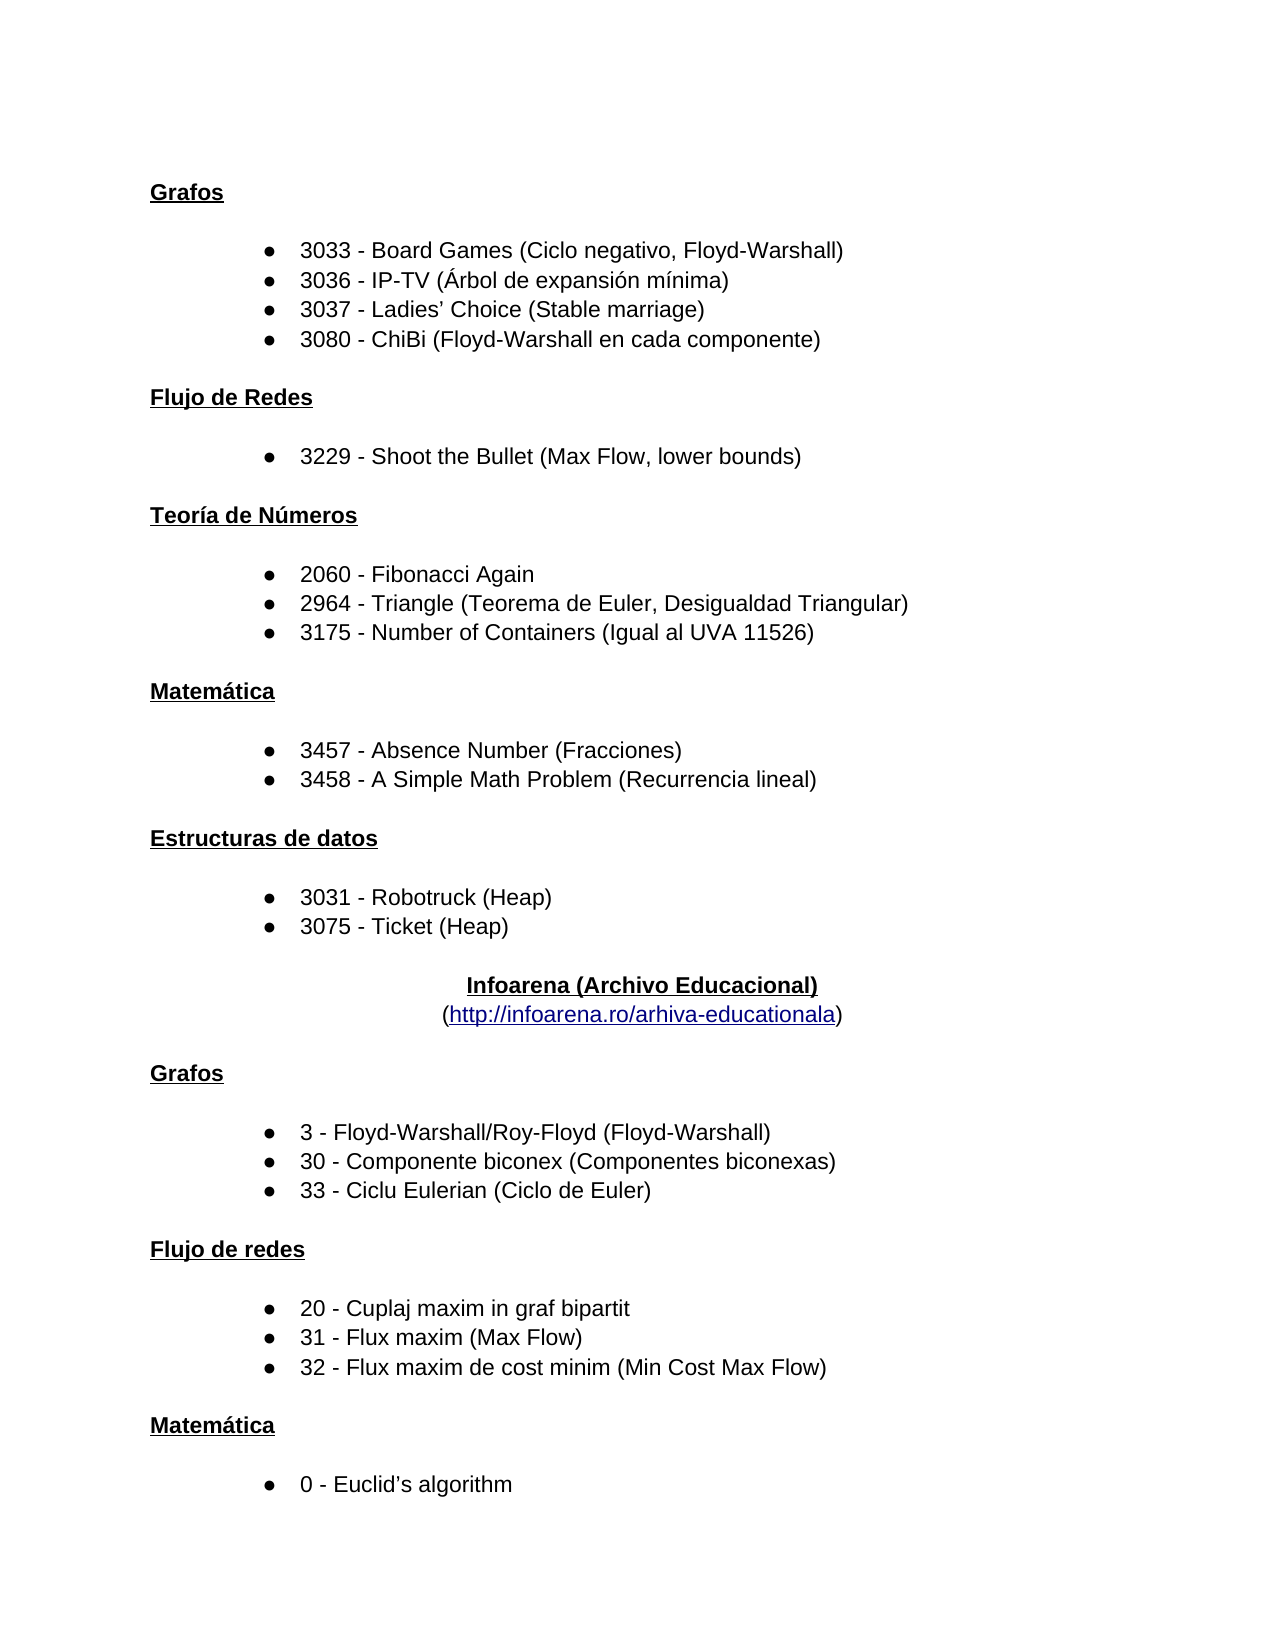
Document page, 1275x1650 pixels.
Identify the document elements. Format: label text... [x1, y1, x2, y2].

list 3033 - Board Games (Ciclo negativo, Floyd-Warshall) [262, 238, 1134, 264]
text Grafos [150, 1061, 1134, 1086]
text (http://infoarena.ro/arhiva-educationala) [150, 1002, 1134, 1027]
list 3 - Floyd-Warshall/Roy-Floyd (Floyd-Warshall) [262, 1119, 1134, 1145]
list 3037 - Ladies’ Choice (Stable marriage) [262, 297, 1134, 322]
list 3229 - Shoot the Bullet (Max Flow, lower bounds) [262, 444, 1134, 469]
list 3075 - Ticket (Heap) [262, 914, 1134, 939]
text Infoarena (Archivo Educacional) [150, 972, 1134, 998]
list 32 - Flux maxim de cost minim (Min Cost Max Flow) [262, 1354, 1134, 1380]
text Matemática [150, 1413, 1134, 1439]
list 2964 - Triangle (Teorema de Euler, Desigualdad Triangular) [262, 591, 1134, 616]
list 3175 - Number of Containers (Igual al UVA 11526) [262, 620, 1134, 646]
text Estructuras de datos [150, 826, 1134, 851]
text Flujo de Redes [150, 385, 1134, 411]
list 31 - Flux maxim (Max Flow) [262, 1325, 1134, 1351]
list 3458 - A Simple Math Problem (Recurrencia lineal) [262, 767, 1134, 792]
list 0 - Euclid’s algorithm [262, 1472, 1134, 1497]
list 3036 - IP-TV (Árbol de expansión mínima) [262, 267, 1134, 293]
list 3457 - Absence Number (Fracciones) [262, 737, 1134, 763]
list 20 - Cuplaj maxim in graf bipartit [262, 1296, 1134, 1321]
text Grafos [150, 179, 1134, 205]
list 2060 - Fibonacci Again [262, 561, 1134, 587]
text Teoría de Números [150, 502, 1134, 528]
list 3031 - Robotruck (Heap) [262, 884, 1134, 910]
list 3080 - ChiBi (Floyd-Warshall en cada componente) [262, 326, 1134, 352]
list 33 - Ciclu Eulerian (Ciclo de Euler) [262, 1178, 1134, 1204]
text Matemática [150, 679, 1134, 704]
list 30 - Componente biconex (Componentes biconexas) [262, 1149, 1134, 1174]
text Flujo de redes [150, 1237, 1134, 1262]
